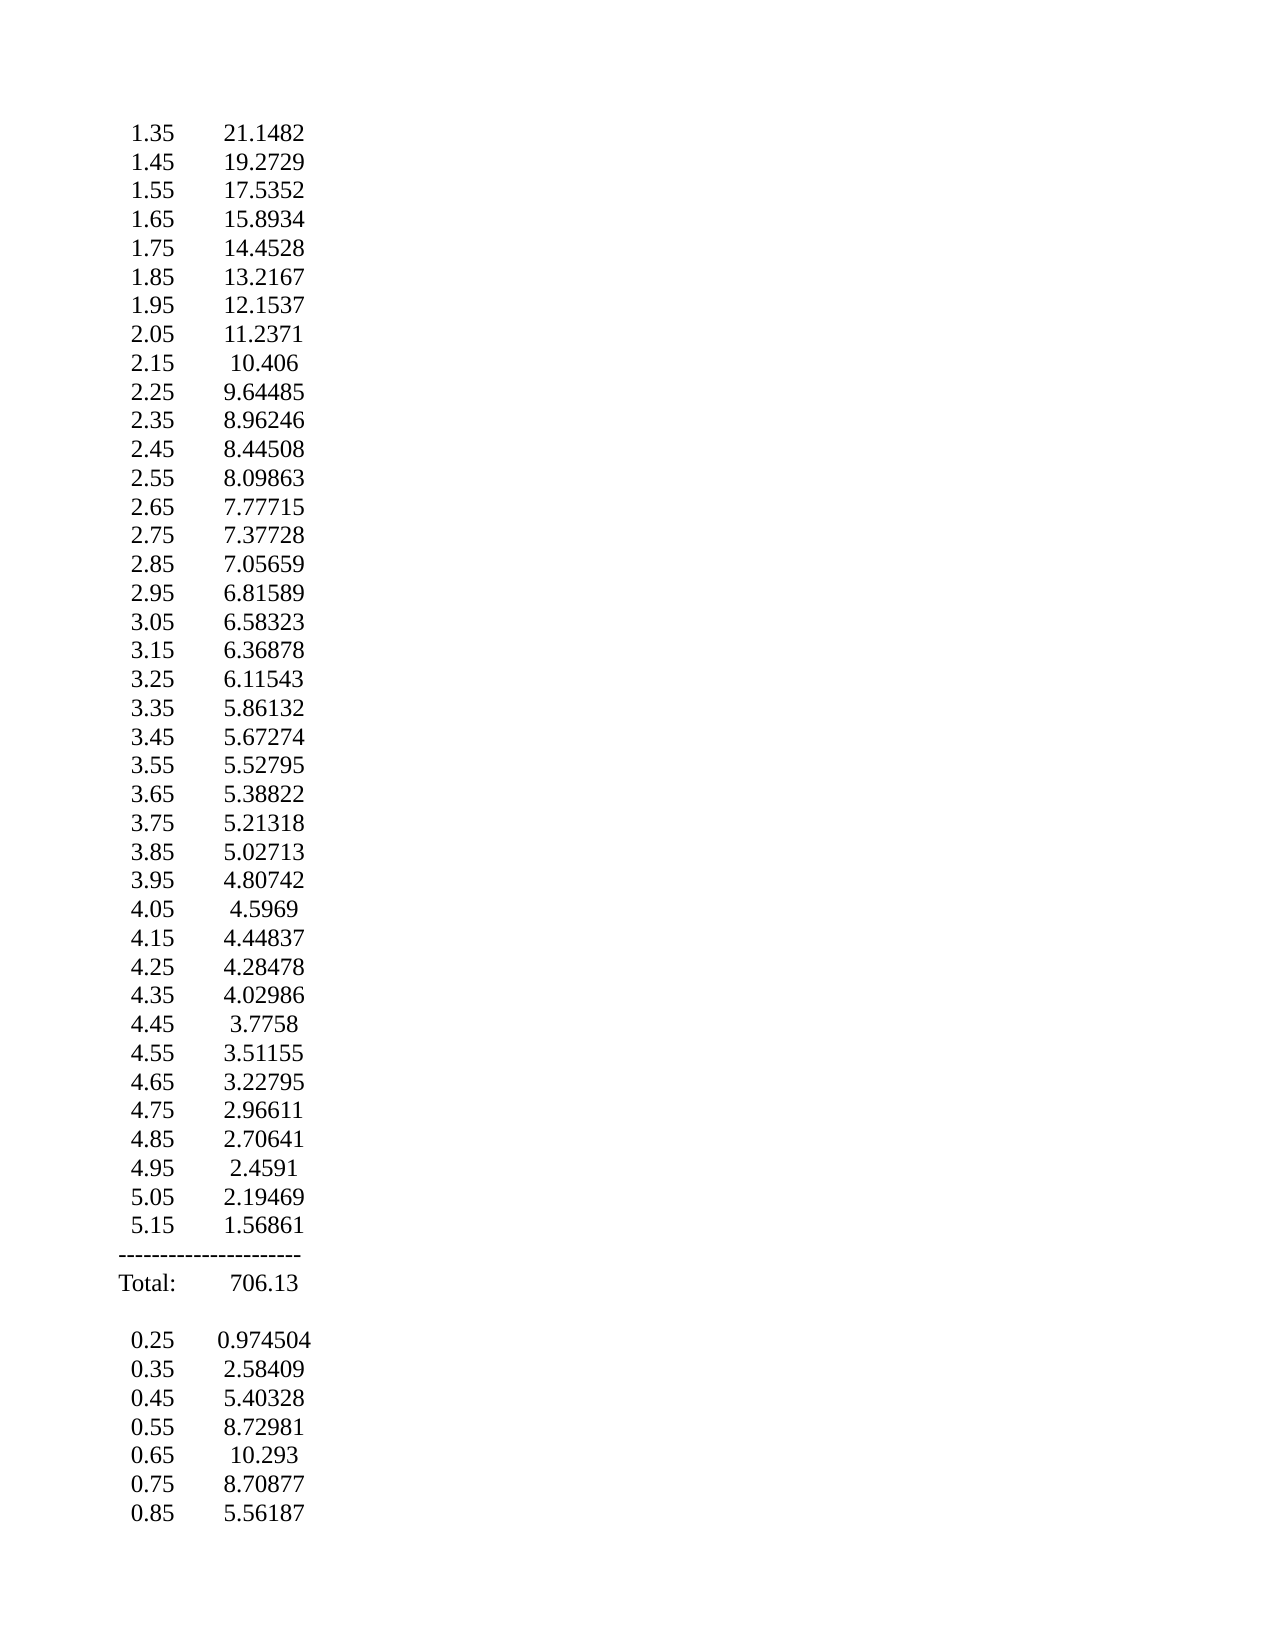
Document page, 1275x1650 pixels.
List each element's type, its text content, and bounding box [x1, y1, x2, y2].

text 1.85 13.2167 [118, 262, 1157, 291]
text 0.45 5.40328 [118, 1383, 1157, 1412]
text 2.05 11.2371 [118, 319, 1157, 348]
text 2.15 10.406 [118, 348, 1157, 377]
text 4.85 2.70641 [118, 1124, 1157, 1153]
text 4.55 3.51155 [118, 1038, 1157, 1067]
text 3.75 5.21318 [118, 808, 1157, 837]
text 4.45 3.7758 [118, 1009, 1157, 1038]
text 2.45 8.44508 [118, 434, 1157, 463]
text 2.75 7.37728 [118, 521, 1157, 549]
text 0.75 8.70877 [118, 1469, 1157, 1498]
text 4.35 4.02986 [118, 981, 1157, 1009]
text 3.45 5.67274 [118, 722, 1157, 751]
text 0.25 0.974504 [118, 1326, 1157, 1354]
text 1.35 21.1482 [118, 118, 1157, 147]
text 3.05 6.58323 [118, 607, 1157, 636]
text 4.15 4.44837 [118, 923, 1157, 952]
text 3.55 5.52795 [118, 751, 1157, 779]
text 4.25 4.28478 [118, 952, 1157, 981]
text 4.05 4.5969 [118, 894, 1157, 923]
text 3.95 4.80742 [118, 866, 1157, 894]
text 2.25 9.64485 [118, 377, 1157, 406]
text 1.55 17.5352 [118, 176, 1157, 204]
text 0.35 2.58409 [118, 1354, 1157, 1383]
text 3.25 6.11543 [118, 664, 1157, 693]
text 4.75 2.96611 [118, 1096, 1157, 1124]
text 0.55 8.72981 [118, 1412, 1157, 1441]
text 2.95 6.81589 [118, 578, 1157, 607]
text 3.65 5.38822 [118, 779, 1157, 808]
text 5.15 1.56861 [118, 1211, 1157, 1239]
text 1.75 14.4528 [118, 233, 1157, 262]
text 5.05 2.19469 [118, 1182, 1157, 1211]
text 1.45 19.2729 [118, 147, 1157, 176]
text ---------------------- [118, 1239, 1157, 1268]
text 4.95 2.4591 [118, 1153, 1157, 1182]
text 1.95 12.1537 [118, 291, 1157, 319]
text 0.85 5.56187 [118, 1498, 1157, 1527]
text Total: 706.13 [118, 1268, 1157, 1297]
text 2.85 7.05659 [118, 549, 1157, 578]
text 3.85 5.02713 [118, 837, 1157, 866]
text 0.65 10.293 [118, 1441, 1157, 1469]
text 2.65 7.77715 [118, 492, 1157, 521]
text 1.65 15.8934 [118, 204, 1157, 233]
text 4.65 3.22795 [118, 1067, 1157, 1096]
text 3.15 6.36878 [118, 636, 1157, 664]
text 2.55 8.09863 [118, 463, 1157, 492]
text 3.35 5.86132 [118, 693, 1157, 722]
text 2.35 8.96246 [118, 406, 1157, 434]
